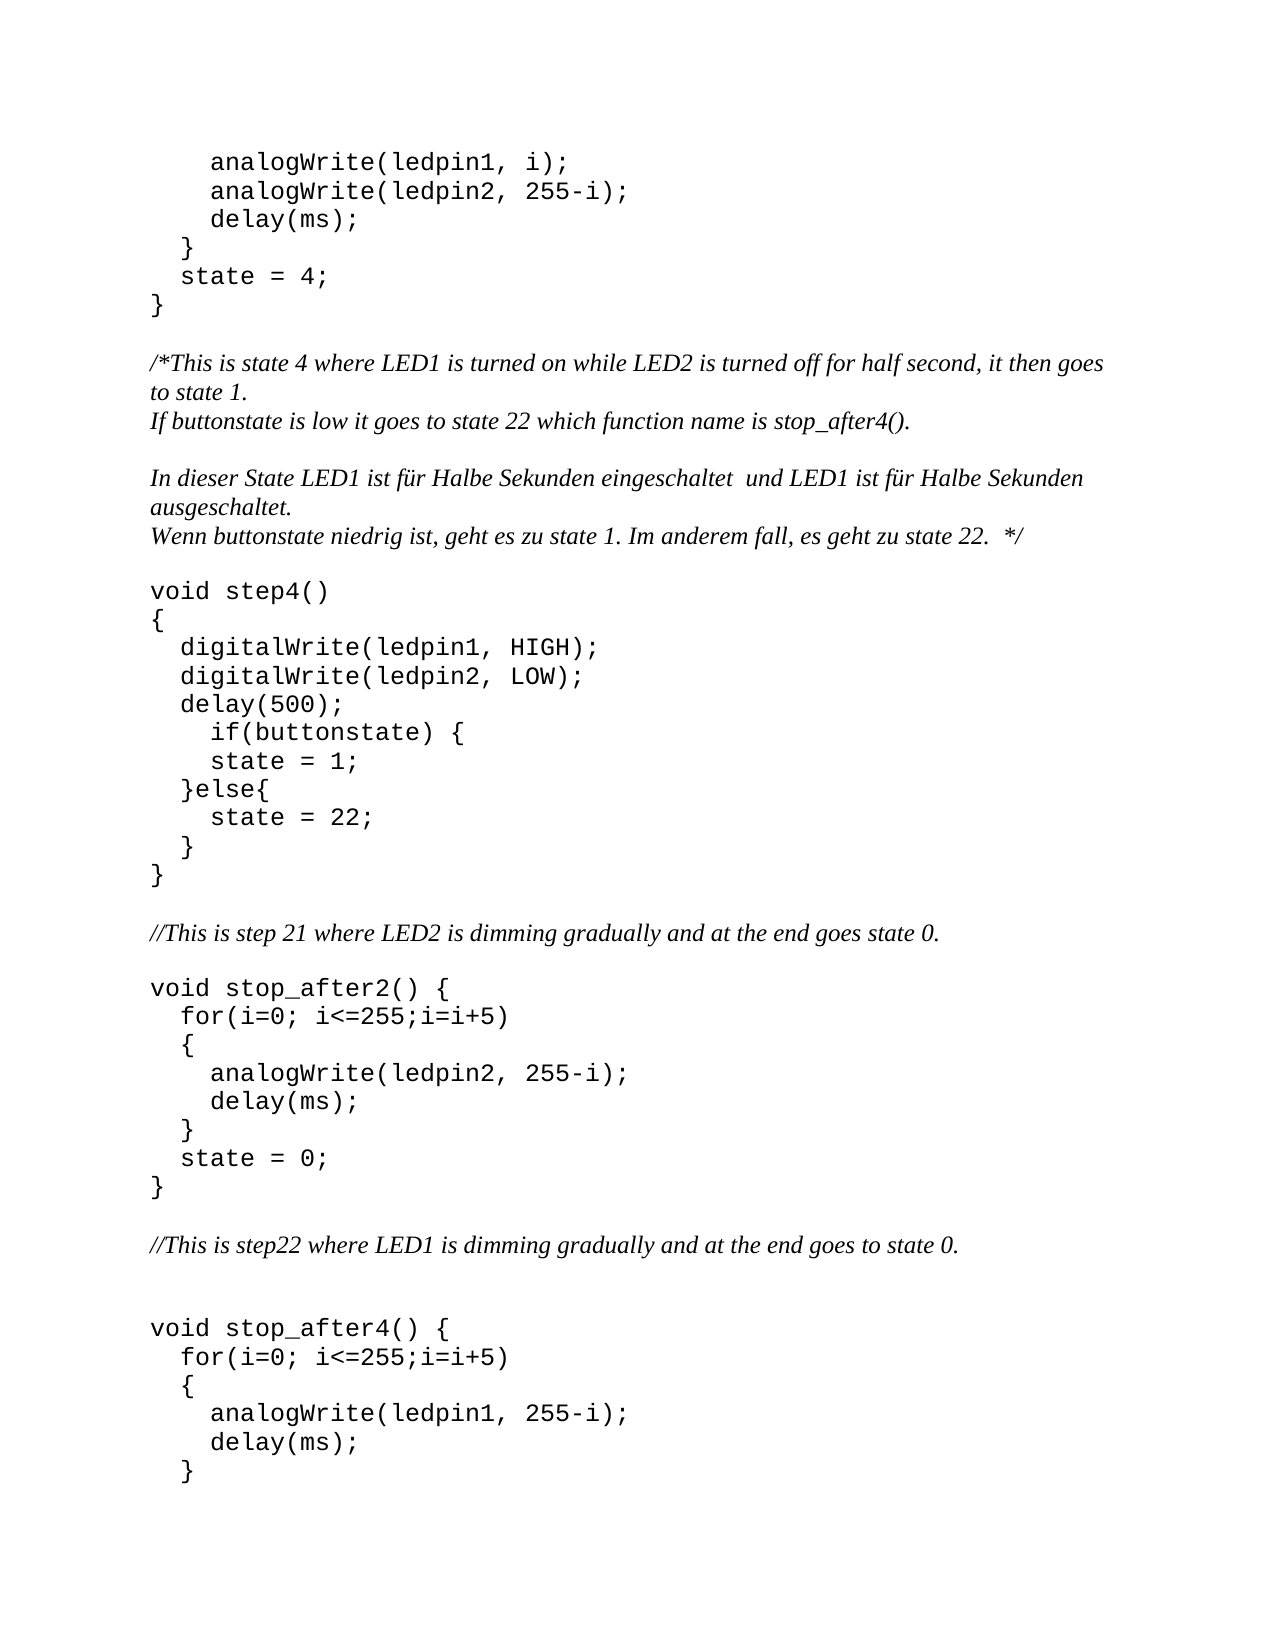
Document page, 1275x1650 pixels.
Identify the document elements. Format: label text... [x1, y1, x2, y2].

text } [150, 1174, 1125, 1202]
text } [150, 833, 1125, 862]
text void stop_after4() { [150, 1316, 1125, 1344]
text if(buttonstate) { [150, 720, 1125, 748]
text //This is step22 where LED1 is dimming gradually and at the end goes to state 0. [150, 1230, 1125, 1259]
text }else{ [150, 777, 1125, 805]
text { [150, 607, 1125, 635]
text analogWrite(ledpin1, 255-i); [150, 1401, 1125, 1429]
text digitalWrite(ledpin2, LOW); [150, 663, 1125, 692]
text { [150, 1032, 1125, 1060]
text analogWrite(ledpin2, 255-i); [150, 1060, 1125, 1089]
text Wenn buttonstate niedrig ist, geht es zu state 1. Im anderem fall, es geht zu state 22. */ [150, 521, 1125, 549]
text void step4() [150, 578, 1125, 607]
text digitalWrite(ledpin1, HIGH); [150, 635, 1125, 663]
text delay(ms); [150, 1089, 1125, 1117]
text } [150, 1457, 1125, 1486]
text /*This is state 4 where LED1 is turned on while LED2 is turned off for half second, it then goes to state 1. [150, 348, 1125, 406]
text delay(ms); [150, 1429, 1125, 1457]
text } [150, 235, 1125, 263]
text //This is step 21 where LED2 is dimming gradually and at the end goes state 0. [150, 918, 1125, 947]
text state = 4; [150, 263, 1125, 292]
text } [150, 292, 1125, 320]
text analogWrite(ledpin2, 255-i); [150, 178, 1125, 207]
text { [150, 1372, 1125, 1401]
text state = 22; [150, 805, 1125, 833]
text void stop_after2() { [150, 975, 1125, 1004]
text state = 1; [150, 748, 1125, 777]
text state = 0; [150, 1145, 1125, 1174]
text } [150, 862, 1125, 890]
text for(i=0; i<=255;i=i+5) [150, 1004, 1125, 1032]
text In dieser State LED1 ist für Halbe Sekunden eingeschaltet und LED1 ist für Halbe Sekunden ausgeschaltet. [150, 463, 1125, 521]
text If buttonstate is low it goes to state 22 which function name is stop_after4(). [150, 406, 1125, 434]
text delay(500); [150, 692, 1125, 720]
text analogWrite(ledpin1, i); [150, 150, 1125, 178]
text } [150, 1117, 1125, 1145]
text delay(ms); [150, 207, 1125, 235]
text for(i=0; i<=255;i=i+5) [150, 1344, 1125, 1372]
